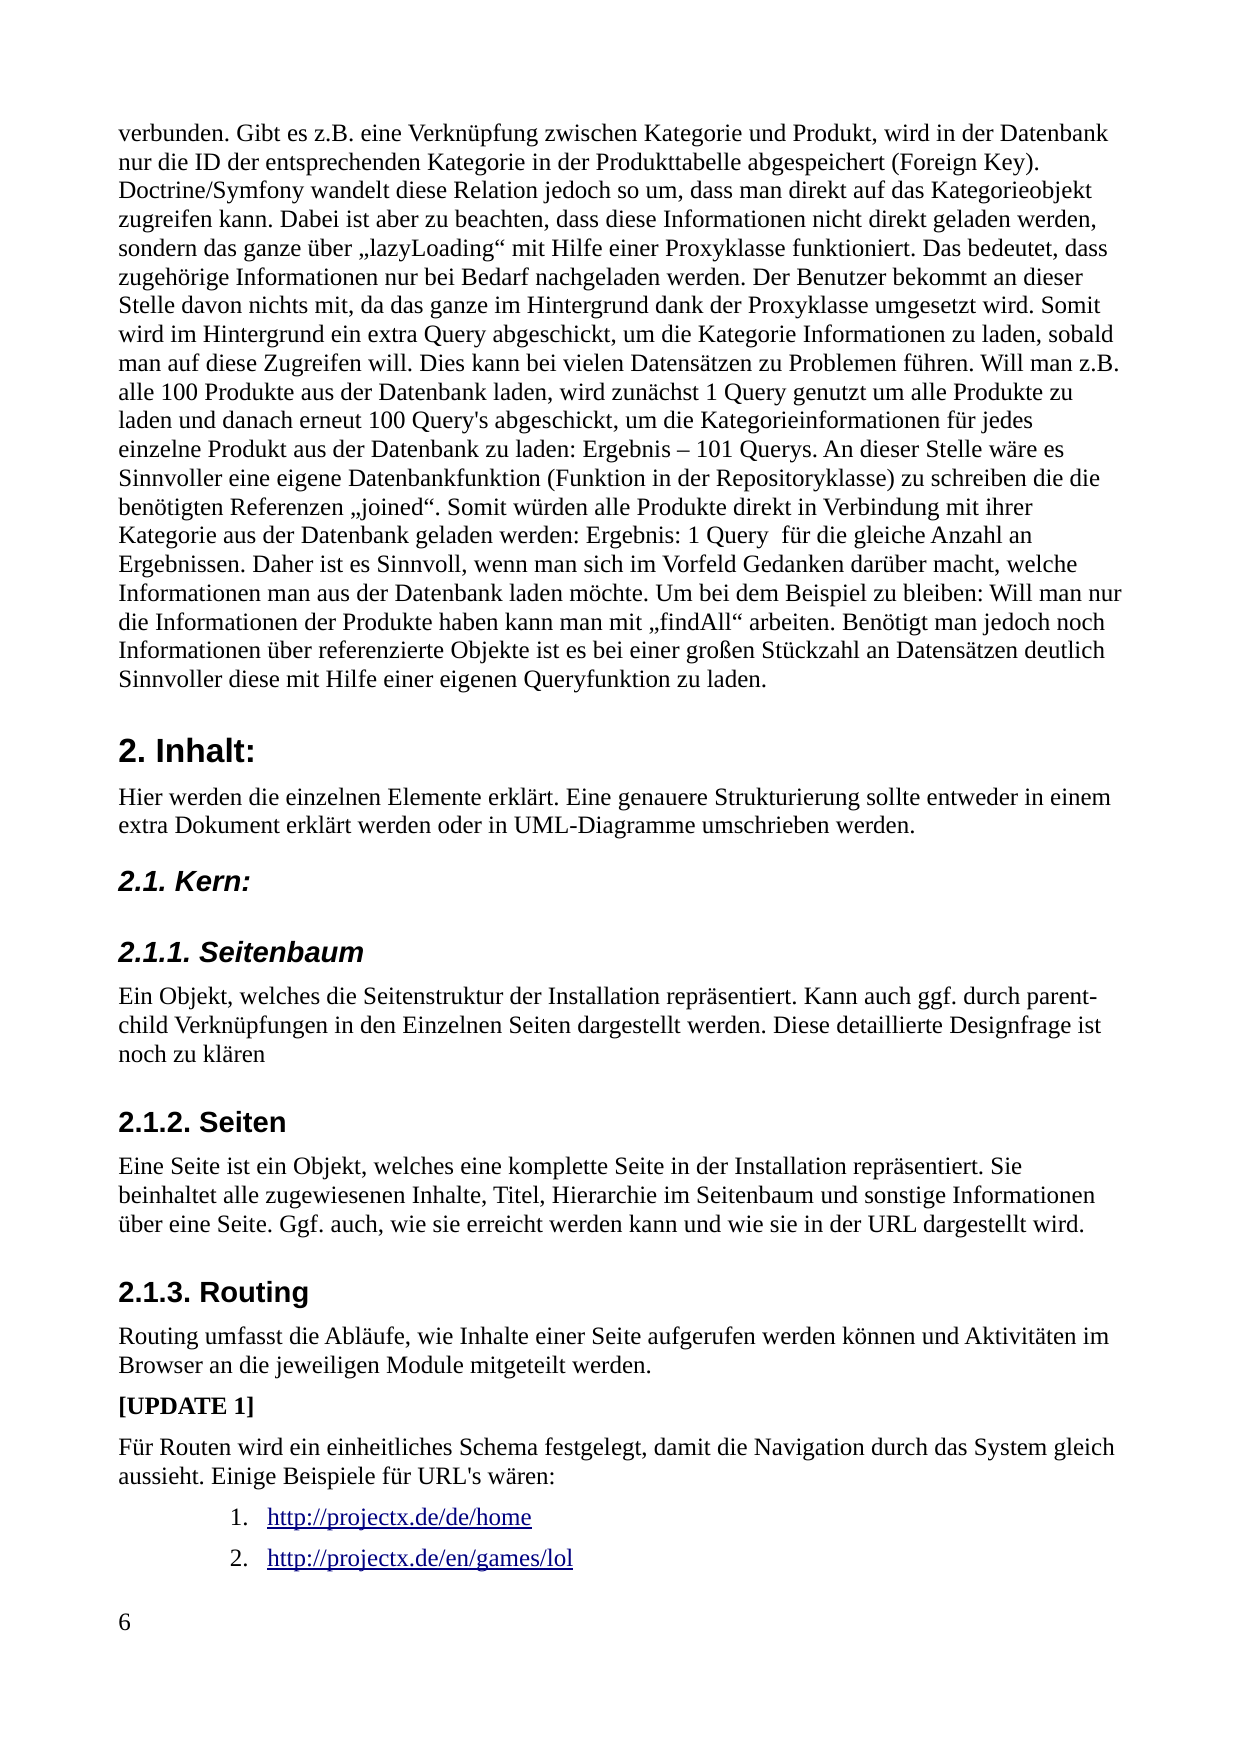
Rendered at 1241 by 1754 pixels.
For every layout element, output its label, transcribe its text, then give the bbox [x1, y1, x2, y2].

subtitle 2.1.1. Seitenbaum [118, 935, 1122, 969]
subtitle 2. Inhalt: [118, 731, 1122, 769]
text [UPDATE 1] [118, 1391, 1122, 1420]
subtitle 2.1.2. Seiten [118, 1105, 1122, 1139]
subtitle 2.1. Kern: [118, 864, 1122, 898]
list http://projectx.de/de/home [229, 1502, 1122, 1531]
text Eine Seite ist ein Objekt, welches eine komplette Seite in der Installation repräsentiert. Sie beinhaltet alle zugewiesenen Inhalte, Titel, Hierarchie im Seitenbaum und sonstige Informationen über eine Seite. Ggf. auch, wie sie erreicht werden kann und wie sie in der URL dargestellt wird. [118, 1151, 1122, 1237]
list http://projectx.de/en/games/lol [229, 1543, 1122, 1572]
text Ein Objekt, welches die Seitenstruktur der Installation repräsentiert. Kann auch ggf. durch parent-child Verknüpfungen in den Einzelnen Seiten dargestellt werden. Diese detaillierte Designfrage ist noch zu klären [118, 981, 1122, 1068]
subtitle 2.1.3. Routing [118, 1275, 1122, 1308]
text verbunden. Gibt es z.B. eine Verknüpfung zwischen Kategorie und Produkt, wird in der Datenbank nur die ID der entsprechenden Kategorie in der Produkttabelle abgespeichert (Foreign Key). Doctrine/Symfony wandelt diese Relation jedoch so um, dass man direkt auf das Kategorieobjekt zugreifen kann. Dabei ist aber zu beachten, dass diese Informationen nicht direkt geladen werden, sondern das ganze über „lazyLoading“ mit Hilfe einer Proxyklasse funktioniert. Das bedeutet, dass zugehörige Informationen nur bei Bedarf nachgeladen werden. Der Benutzer bekommt an dieser Stelle davon nichts mit, da das ganze im Hintergrund dank der Proxyklasse umgesetzt wird. Somit wird im Hintergrund ein extra Query abgeschickt, um die Kategorie Informationen zu laden, sobald man auf diese Zugreifen will. Dies kann bei vielen Datensätzen zu Problemen führen. Will man z.B. alle 100 Produkte aus der Datenbank laden, wird zunächst 1 Query genutzt um alle Produkte zu laden und danach erneut 100 Query's abgeschickt, um die Kategorieinformationen für jedes einzelne Produkt aus der Datenbank zu laden: Ergebnis – 101 Querys. An dieser Stelle wäre es Sinnvoller eine eigene Datenbankfunktion (Funktion in der Repositoryklasse) zu schreiben die die benötigten Referenzen „joined“. Somit würden alle Produkte direkt in Verbindung mit ihrer Kategorie aus der Datenbank geladen werden: Ergebnis: 1 Query für die gleiche Anzahl an Ergebnissen. Daher ist es Sinnvoll, wenn man sich im Vorfeld Gedanken darüber macht, welche Informationen man aus der Datenbank laden möchte. Um bei dem Beispiel zu bleiben: Will man nur die Informationen der Produkte haben kann man mit „findAll“ arbeiten. Benötigt man jedoch noch Informationen über referenzierte Objekte ist es bei einer großen Stückzahl an Datensätzen deutlich Sinnvoller diese mit Hilfe einer eigenen Queryfunktion zu laden. [118, 118, 1122, 693]
text Routing umfasst die Abläufe, wie Inhalte einer Seite aufgerufen werden können und Aktivitäten im Browser an die jeweiligen Module mitgeteilt werden. [118, 1321, 1122, 1378]
text Hier werden die einzelnen Elemente erklärt. Eine genauere Strukturierung sollte entweder in einem extra Dokument erklärt werden oder in UML-Diagramme umschrieben werden. [118, 782, 1122, 839]
text Für Routen wird ein einheitliches Schema festgelegt, damit die Navigation durch das System gleich aussieht. Einige Beispiele für URL's wären: [118, 1432, 1122, 1490]
